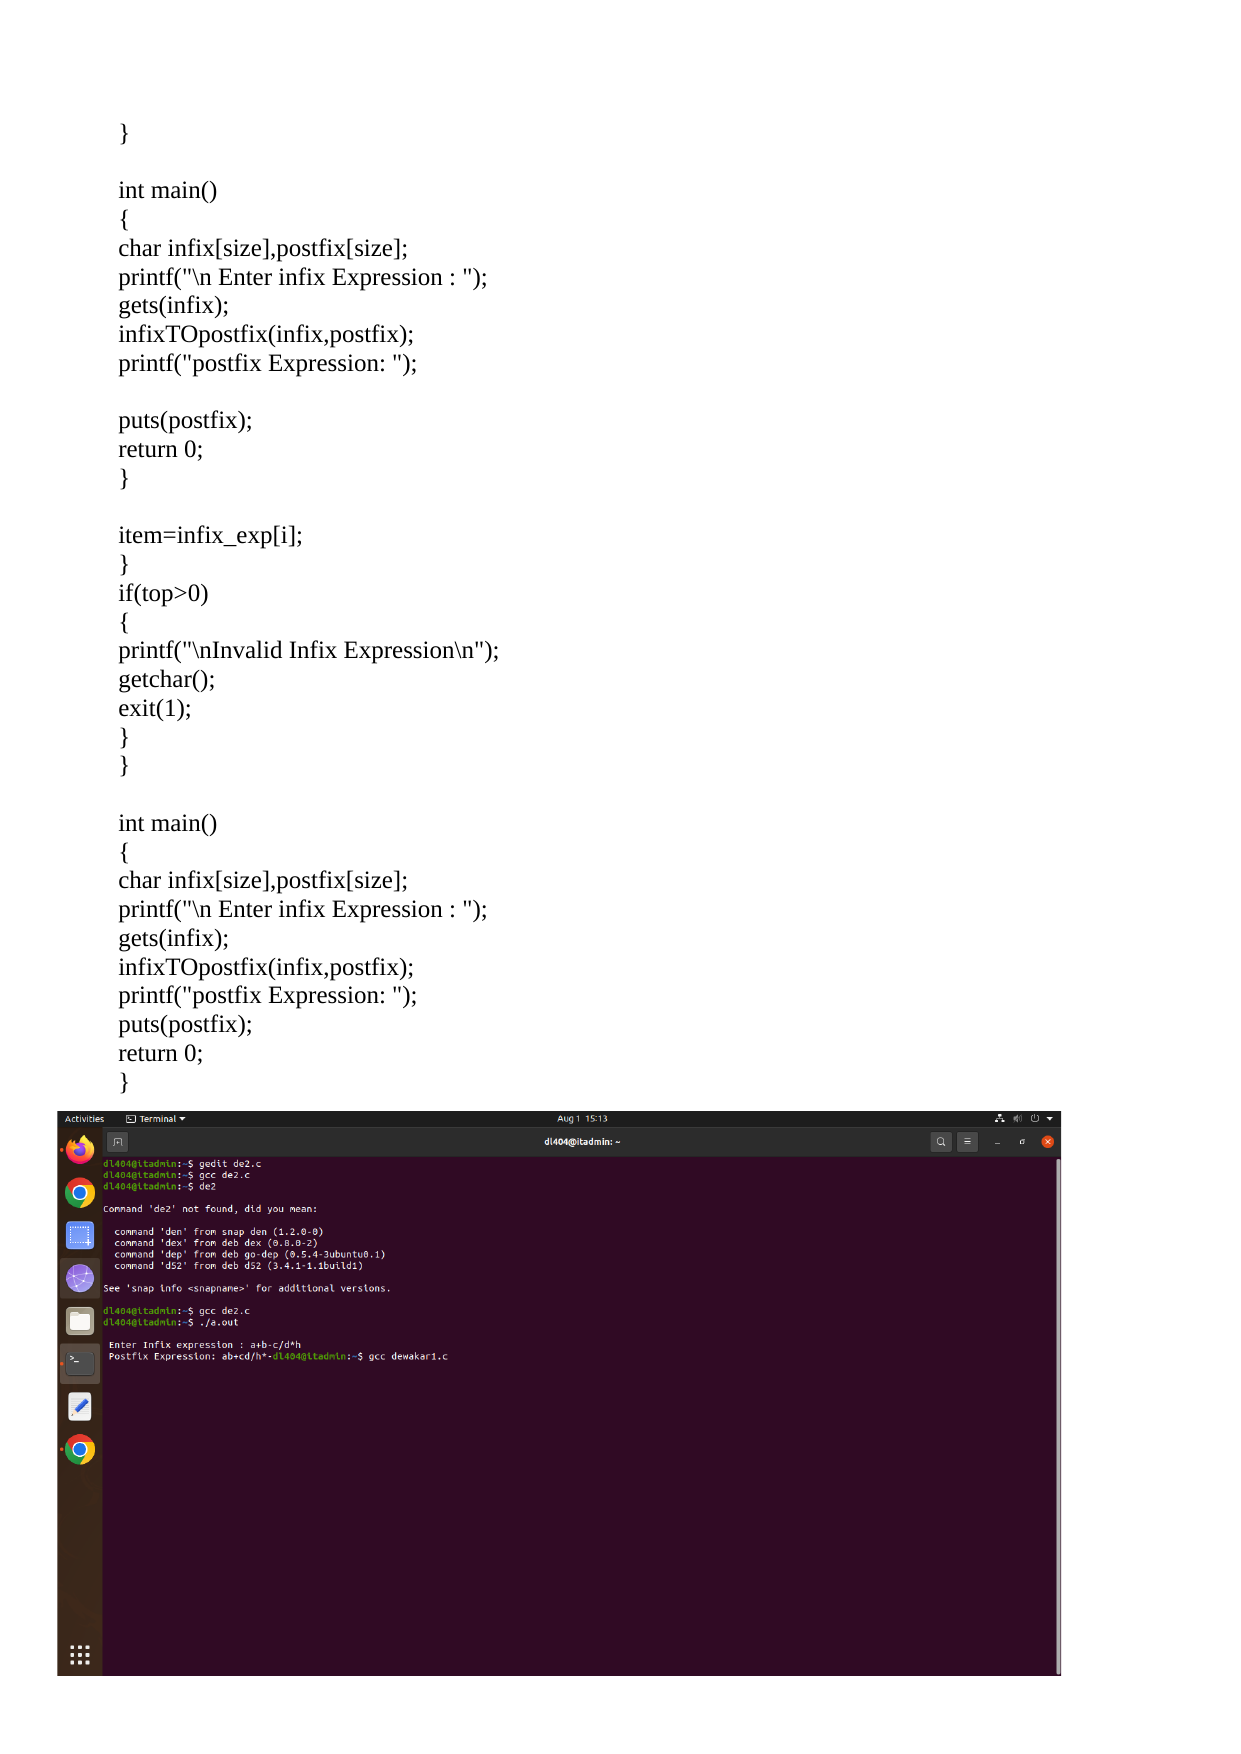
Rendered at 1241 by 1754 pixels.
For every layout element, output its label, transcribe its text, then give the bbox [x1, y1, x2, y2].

text puts(postfix); [118, 406, 1122, 434]
text } [118, 722, 1122, 751]
text char infix[size],postfix[size]; [118, 866, 1122, 894]
text infixTOpostfix(infix,postfix); [118, 952, 1122, 981]
text getchar(); [118, 664, 1122, 693]
text int main() [118, 176, 1122, 204]
text } [118, 549, 1122, 578]
text } [118, 118, 1122, 147]
text gets(infix); [118, 923, 1122, 952]
text infixTOpostfix(infix,postfix); [118, 319, 1122, 348]
text { [118, 837, 1122, 866]
text { [118, 607, 1122, 636]
text int main() [118, 808, 1122, 837]
text char infix[size],postfix[size]; [118, 233, 1122, 262]
text printf("postfix Expression: "); [118, 348, 1122, 377]
text { [118, 204, 1122, 233]
text printf("\n Enter infix Expression : "); [118, 262, 1122, 291]
text exit(1); [118, 693, 1122, 722]
text puts(postfix); [118, 1009, 1122, 1038]
text if(top>0) [118, 578, 1122, 607]
text printf("\nInvalid Infix Expression\n"); [118, 636, 1122, 664]
text item=infix_exp[i]; [118, 521, 1122, 549]
text } [118, 1067, 1122, 1096]
text gets(infix); [118, 291, 1122, 319]
text } [118, 751, 1122, 779]
text printf("\n Enter infix Expression : "); [118, 894, 1122, 923]
text return 0; [118, 434, 1122, 463]
picture [57, 1111, 1062, 1676]
text } [118, 463, 1122, 492]
text return 0; [118, 1038, 1122, 1067]
text printf("postfix Expression: "); [118, 981, 1122, 1009]
